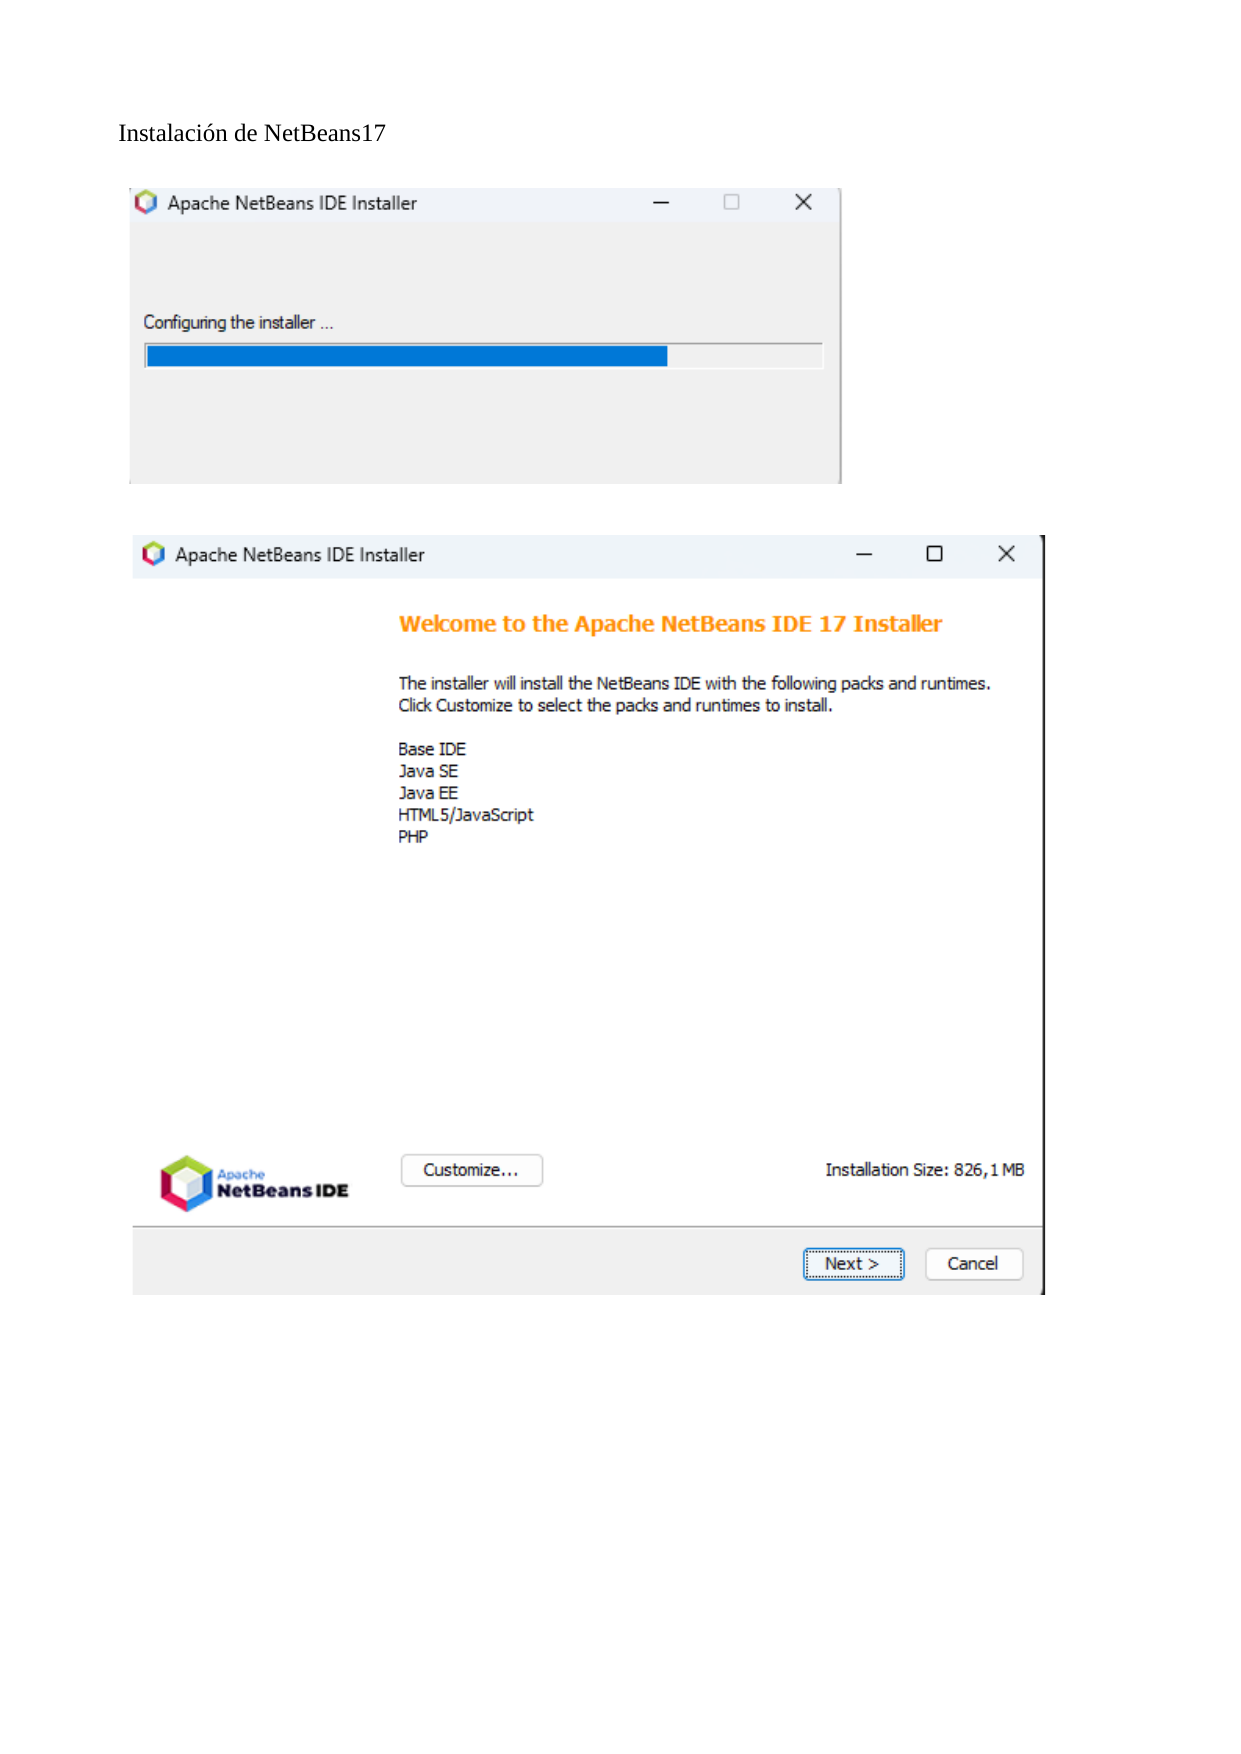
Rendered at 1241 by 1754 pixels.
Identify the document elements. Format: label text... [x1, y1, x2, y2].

picture [132, 535, 1046, 1295]
text Instalación de NetBeans17 [118, 118, 1122, 147]
picture [129, 188, 843, 484]
